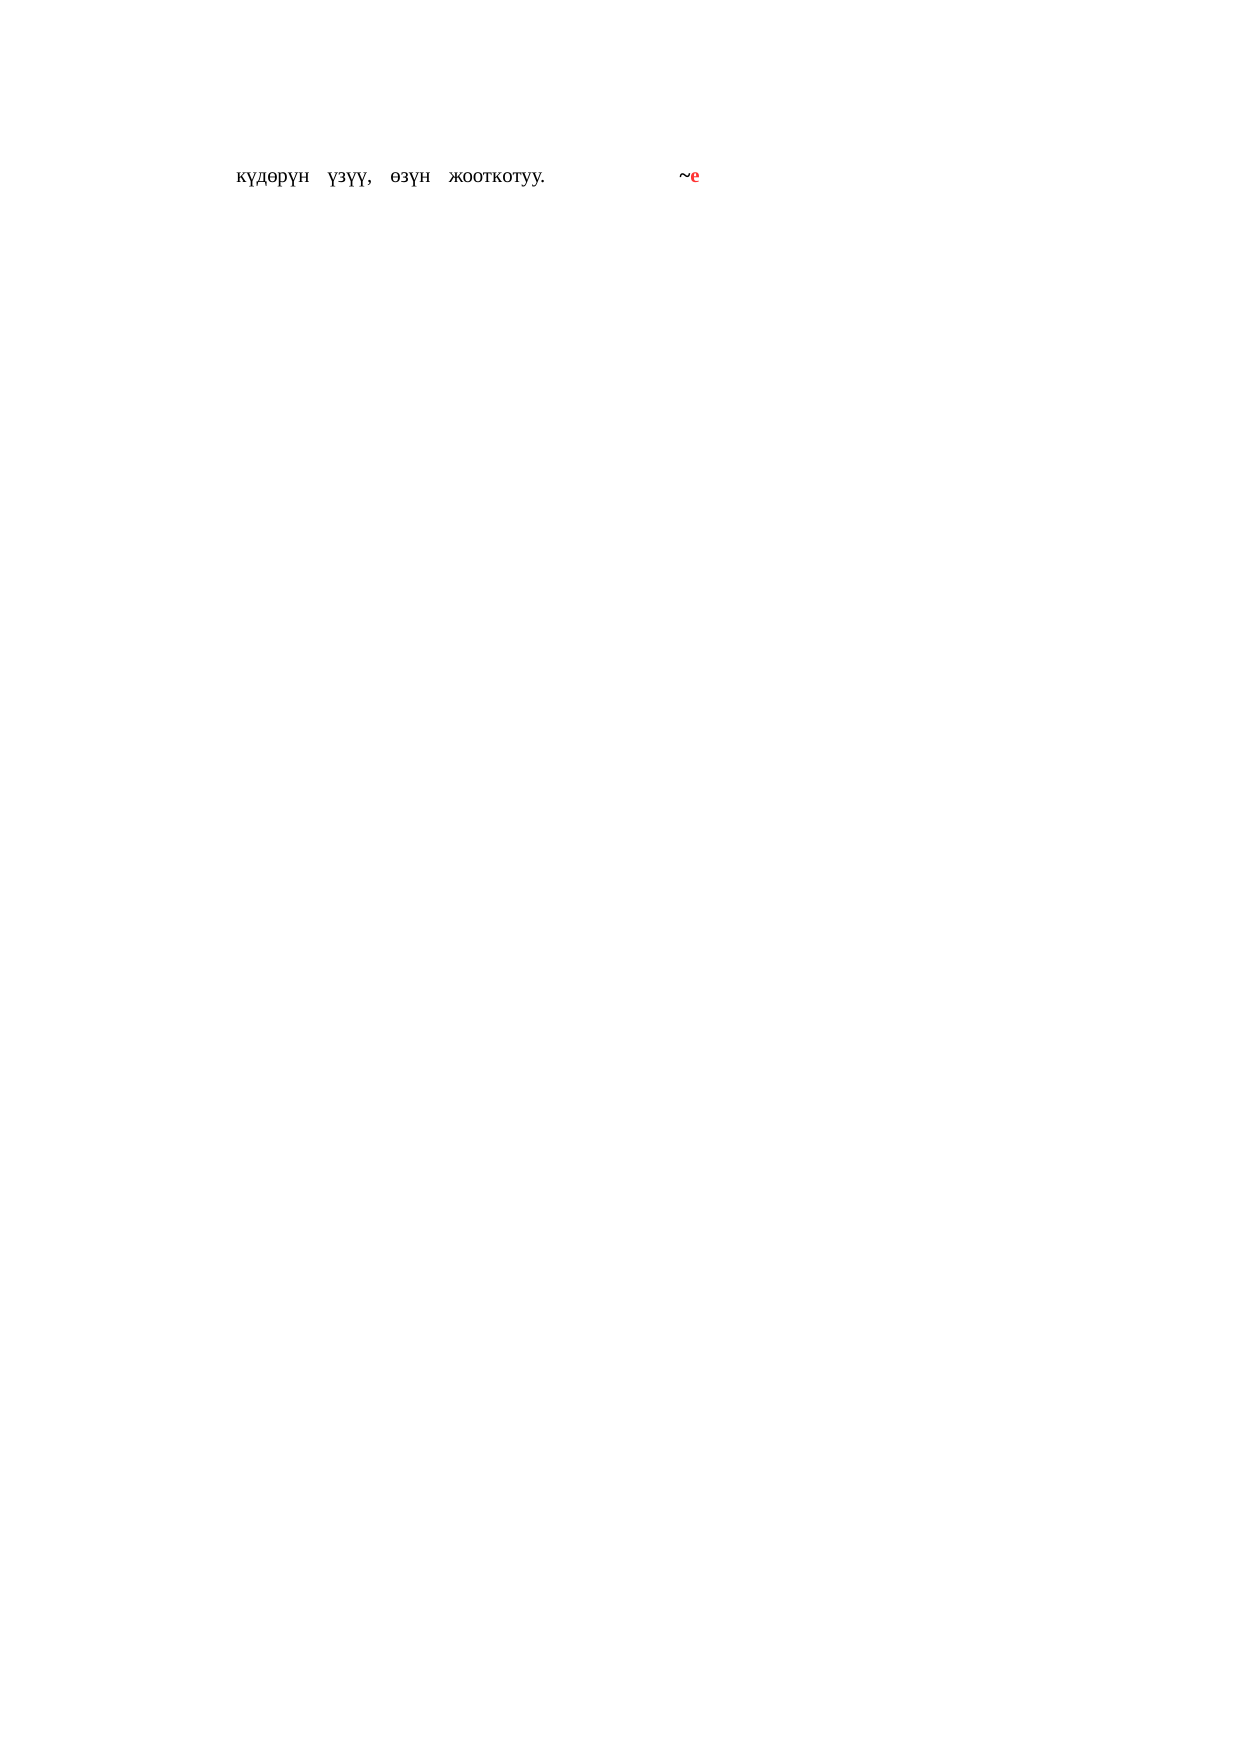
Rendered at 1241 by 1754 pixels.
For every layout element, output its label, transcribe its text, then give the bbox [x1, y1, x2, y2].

text күдөрүн үзүү, өзүн жооткотуу. [236, 164, 545, 187]
text ~e [679, 164, 1005, 187]
